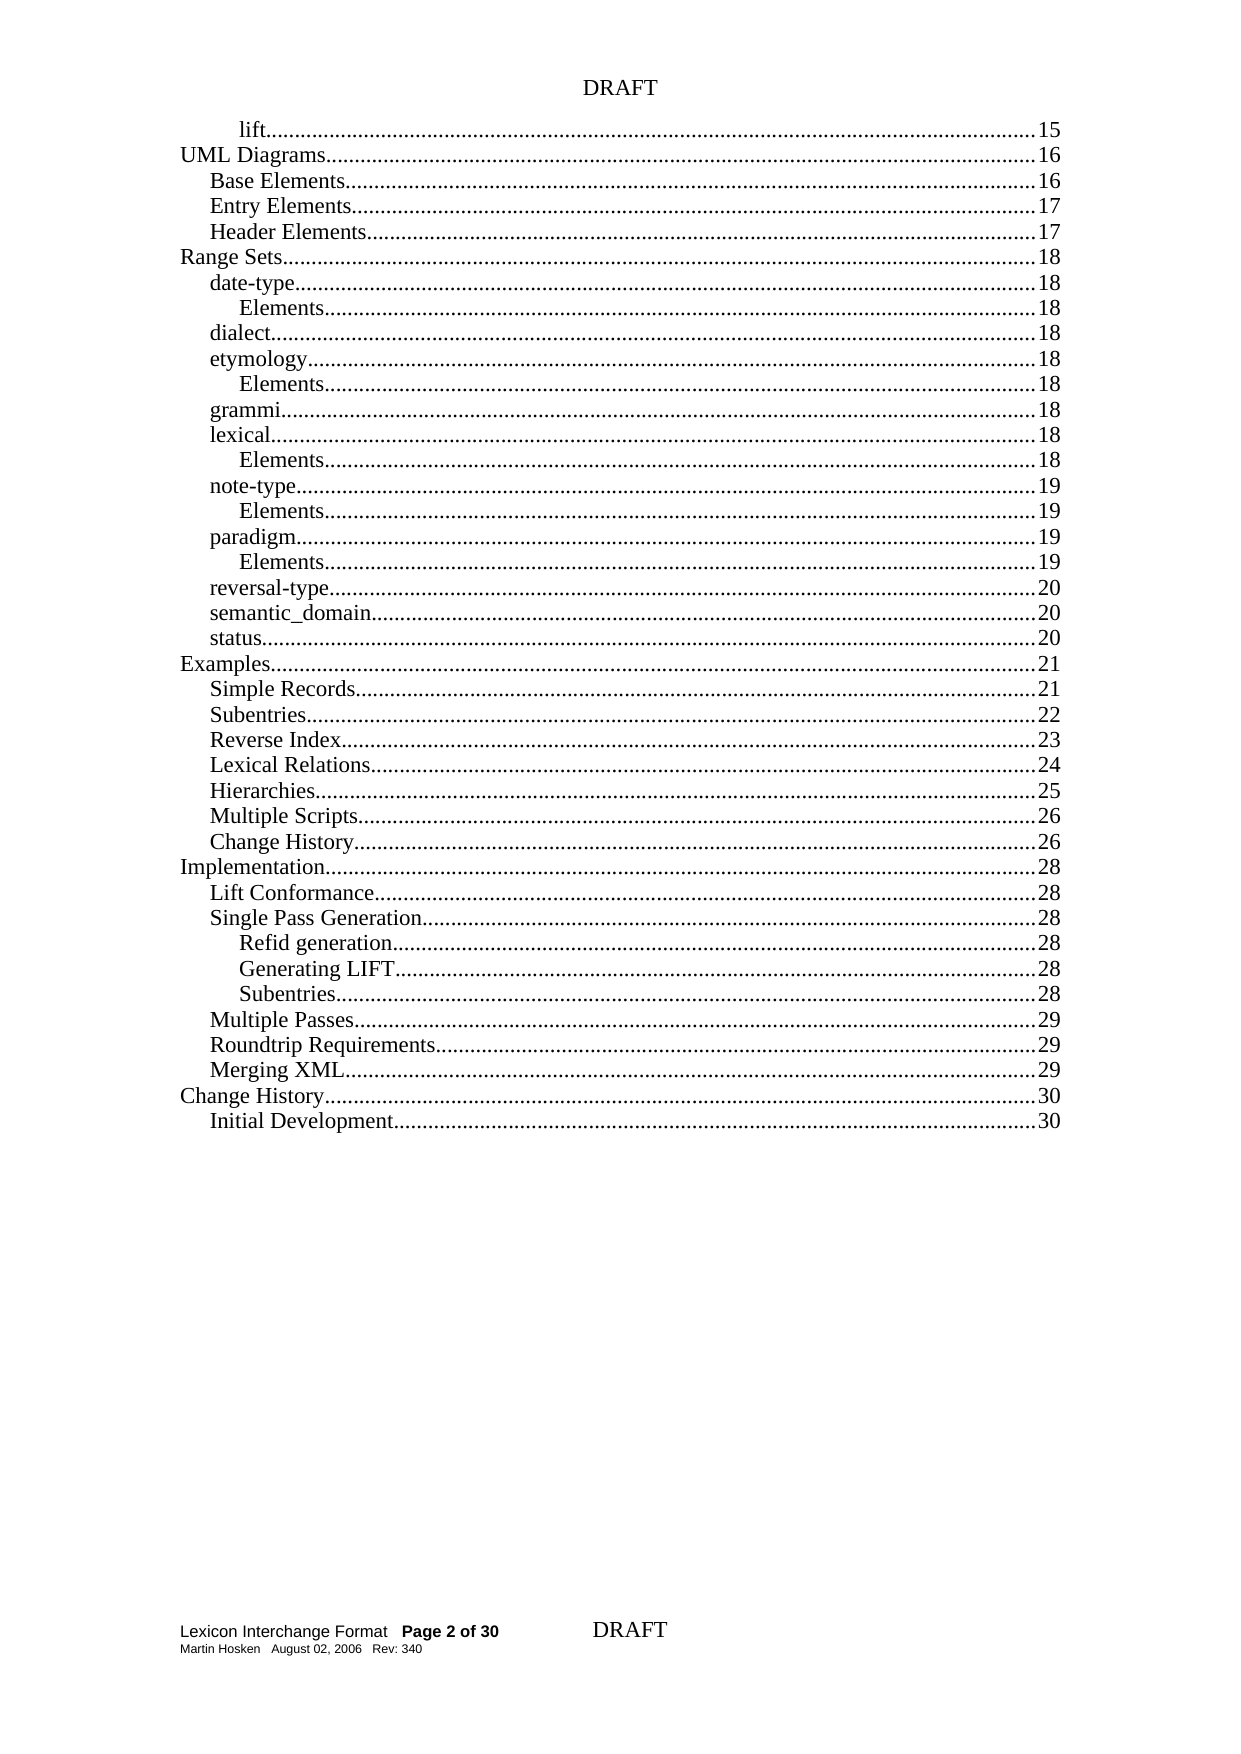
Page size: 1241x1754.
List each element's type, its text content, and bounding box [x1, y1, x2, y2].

text Implementation 28 [180, 854, 1061, 879]
text Hierarchies 25 [209, 778, 1061, 803]
text Subentries 22 [209, 702, 1061, 727]
text Entry Elements 17 [209, 193, 1061, 219]
text date-type 18 [209, 269, 1061, 295]
text note-type 19 [209, 473, 1061, 498]
text paradigm 19 [209, 524, 1061, 549]
text Initial Development 30 [209, 1108, 1061, 1134]
text semantic_domain 20 [209, 600, 1061, 625]
text Generating LIFT 28 [239, 956, 1061, 981]
text lexical 18 [209, 422, 1061, 447]
text Range Sets 18 [180, 244, 1061, 269]
text Change History 26 [209, 829, 1061, 854]
text Merging XML 29 [209, 1057, 1061, 1083]
text UML Diagrams 16 [180, 142, 1061, 168]
text Lift Conformance 28 [209, 879, 1061, 905]
text Change History 30 [180, 1083, 1061, 1108]
text Multiple Passes 29 [209, 1007, 1061, 1032]
text lift 15 [239, 117, 1061, 142]
text Lexical Relations 24 [209, 752, 1061, 778]
text Elements 18 [239, 295, 1061, 320]
text Subentries 28 [239, 981, 1061, 1007]
text etymology 18 [209, 346, 1061, 371]
text Single Pass Generation 28 [209, 905, 1061, 930]
text reversal-type 20 [209, 574, 1061, 600]
text Elements 18 [239, 371, 1061, 397]
text grammi 18 [209, 397, 1061, 422]
text status 20 [209, 625, 1061, 651]
text Elements 19 [239, 549, 1061, 574]
text Header Elements 17 [209, 219, 1061, 244]
text Simple Records 21 [209, 676, 1061, 702]
text Refid generation 28 [239, 930, 1061, 956]
text Examples 21 [180, 651, 1061, 676]
text Roundtrip Requirements 29 [209, 1032, 1061, 1057]
text Elements 18 [239, 447, 1061, 473]
text Elements 19 [239, 498, 1061, 524]
text dialect 18 [209, 320, 1061, 346]
text Base Elements 16 [209, 168, 1061, 193]
text Multiple Scripts 26 [209, 803, 1061, 829]
text Reverse Index 23 [209, 727, 1061, 752]
